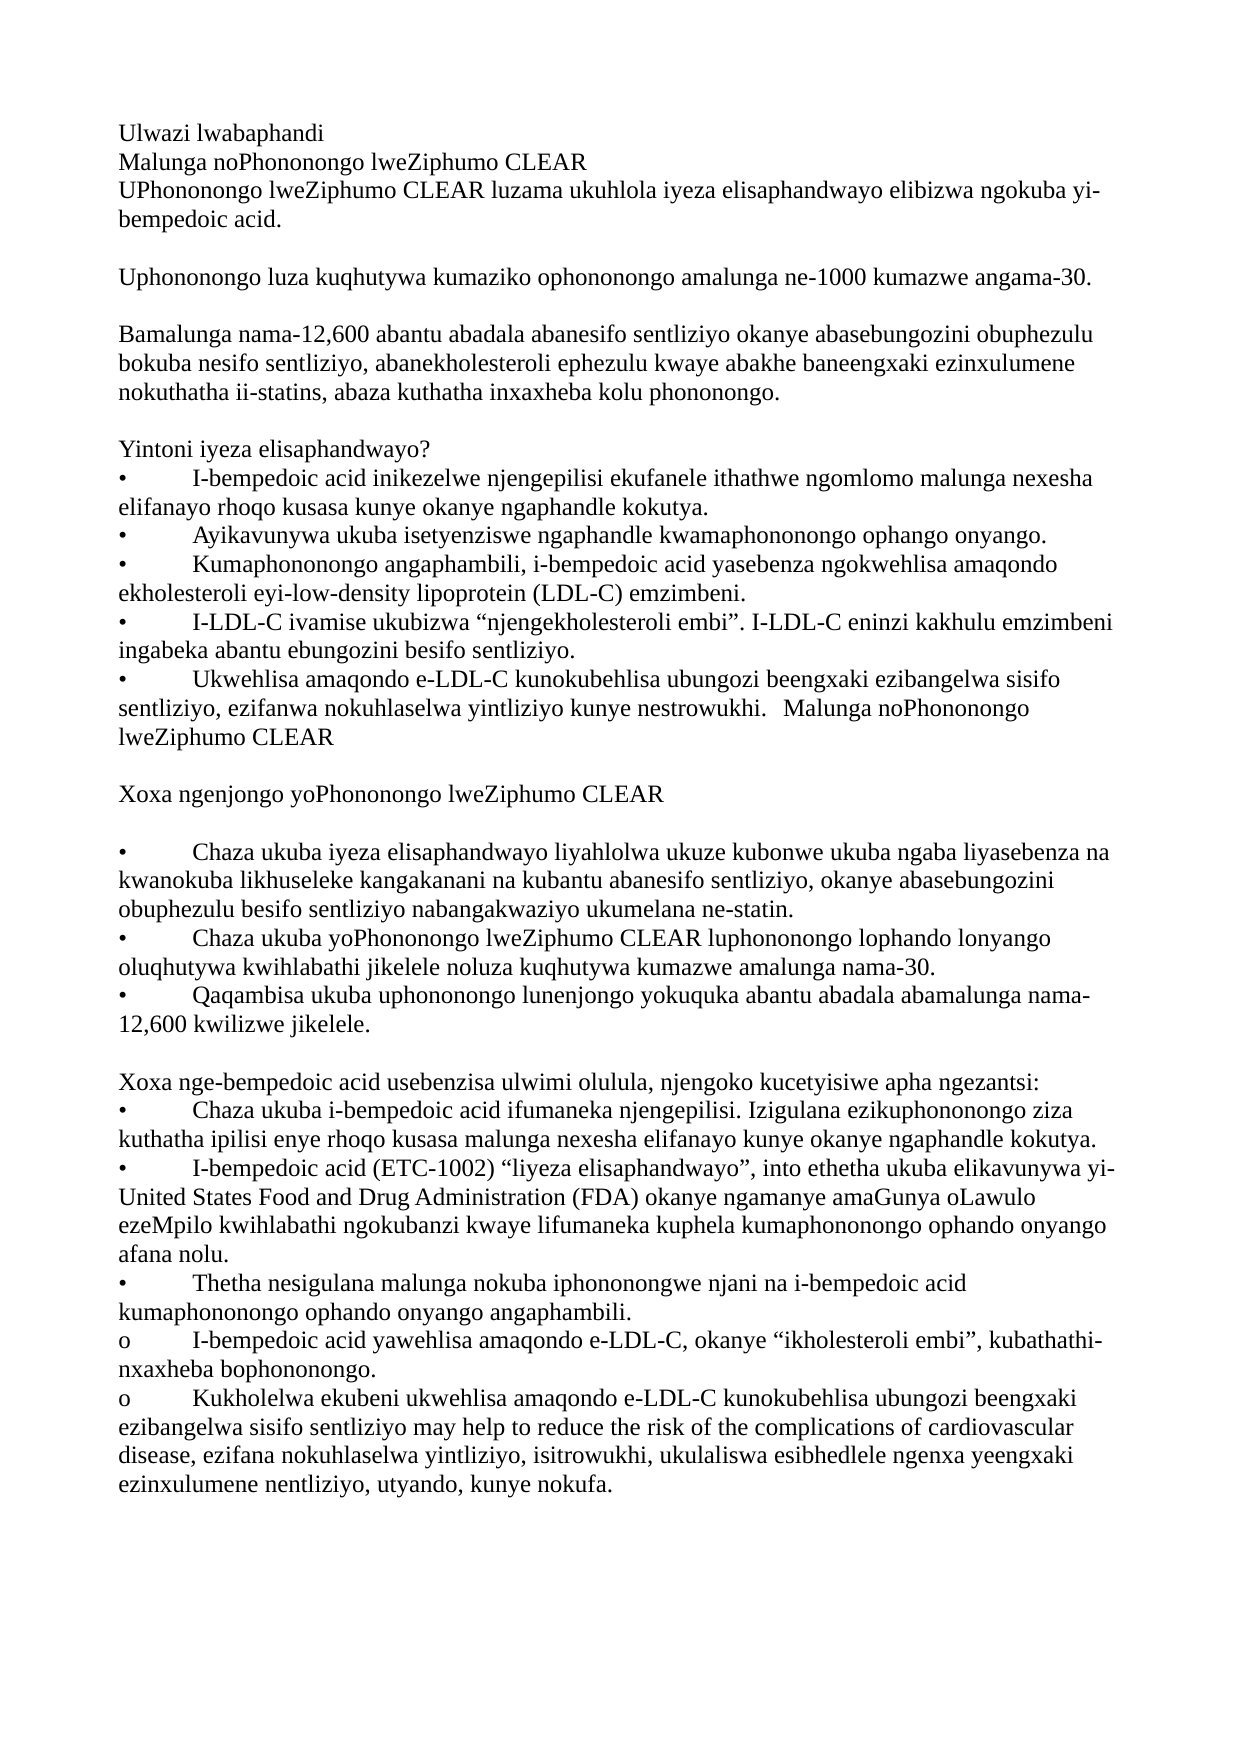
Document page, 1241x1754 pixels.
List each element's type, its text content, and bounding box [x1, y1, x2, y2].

text • Chaza ukuba i-bempedoic acid ifumaneka njengepilisi. Izigulana ezikuphononongo ziza kuthatha ipilisi enye rhoqo kusasa malunga nexesha elifanayo kunye okanye ngaphandle kokutya. [118, 1096, 1122, 1153]
text o Kukholelwa ekubeni ukwehlisa amaqondo e-LDL-C kunokubehlisa ubungozi beengxaki ezibangelwa sisifo sentliziyo may help to reduce the risk of the complications of cardiovascular disease, ezifana nokuhlaselwa yintliziyo, isitrowukhi, ukulaliswa esibhedlele ngenxa yeengxaki ezinxulumene nentliziyo, utyando, kunye nokufa. [118, 1383, 1122, 1498]
text Xoxa ngenjongo yoPhononongo lweZiphumo CLEAR [118, 779, 1122, 808]
text Uphononongo luza kuqhutywa kumaziko ophononongo amalunga ne-1000 kumazwe angama-30. [118, 262, 1122, 291]
text • Thetha nesigulana malunga nokuba iphononongwe njani na i-bempedoic acid kumaphononongo ophando onyango angaphambili. [118, 1268, 1122, 1326]
text • Chaza ukuba iyeza elisaphandwayo liyahlolwa ukuze kubonwe ukuba ngaba liyasebenza na kwanokuba likhuseleke kangakanani na kubantu abanesifo sentliziyo, okanye abasebungozini obuphezulu besifo sentliziyo nabangakwaziyo ukumelana ne-statin. [118, 837, 1122, 923]
text o I-bempedoic acid yawehlisa amaqondo e-LDL-C, okanye “ikholesteroli embi”, kubathathi-nxaxheba bophononongo. [118, 1326, 1122, 1383]
text UPhononongo lweZiphumo CLEAR luzama ukuhlola iyeza elisaphandwayo elibizwa ngokuba yi-bempedoic acid. [118, 176, 1122, 233]
text • I-LDL-C ivamise ukubizwa “njengekholesteroli embi”. I-LDL-C eninzi kakhulu emzimbeni ingabeka abantu ebungozini besifo sentliziyo. [118, 607, 1122, 664]
text • I-bempedoic acid (ETC-1002) “liyeza elisaphandwayo”, into ethetha ukuba elikavunywa yi-United States Food and Drug Administration (FDA) okanye ngamanye amaGunya oLawulo ezeMpilo kwihlabathi ngokubanzi kwaye lifumaneka kuphela kumaphononongo ophando onyango afana nolu. [118, 1153, 1122, 1268]
text Xoxa nge-bempedoic acid usebenzisa ulwimi olulula, njengoko kucetyisiwe apha ngezantsi: [118, 1067, 1122, 1096]
text Yintoni iyeza elisaphandwayo? [118, 434, 1122, 463]
text Malunga noPhononongo lweZiphumo CLEAR [118, 147, 1122, 176]
text • Ukwehlisa amaqondo e-LDL-C kunokubehlisa ubungozi beengxaki ezibangelwa sisifo sentliziyo, ezifanwa nokuhlaselwa yintliziyo kunye nestrowukhi. Malunga noPhononongo lweZiphumo CLEAR [118, 664, 1122, 751]
text • Ayikavunywa ukuba isetyenziswe ngaphandle kwamaphononongo ophango onyango. [118, 521, 1122, 549]
text Bamalunga nama-12,600 abantu abadala abanesifo sentliziyo okanye abasebungozini obuphezulu bokuba nesifo sentliziyo, abanekholesteroli ephezulu kwaye abakhe baneengxaki ezinxulumene nokuthatha ii-statins, abaza kuthatha inxaxheba kolu phononongo. [118, 319, 1122, 406]
text • Qaqambisa ukuba uphononongo lunenjongo yokuquka abantu abadala abamalunga nama-12,600 kwilizwe jikelele. [118, 981, 1122, 1038]
text • Kumaphononongo angaphambili, i-bempedoic acid yasebenza ngokwehlisa amaqondo ekholesteroli eyi-low-density lipoprotein (LDL-C) emzimbeni. [118, 549, 1122, 607]
text Ulwazi lwabaphandi [118, 118, 1122, 147]
text • I-bempedoic acid inikezelwe njengepilisi ekufanele ithathwe ngomlomo malunga nexesha elifanayo rhoqo kusasa kunye okanye ngaphandle kokutya. [118, 463, 1122, 521]
text • Chaza ukuba yoPhononongo lweZiphumo CLEAR luphononongo lophando lonyango oluqhutywa kwihlabathi jikelele noluza kuqhutywa kumazwe amalunga nama-30. [118, 923, 1122, 981]
